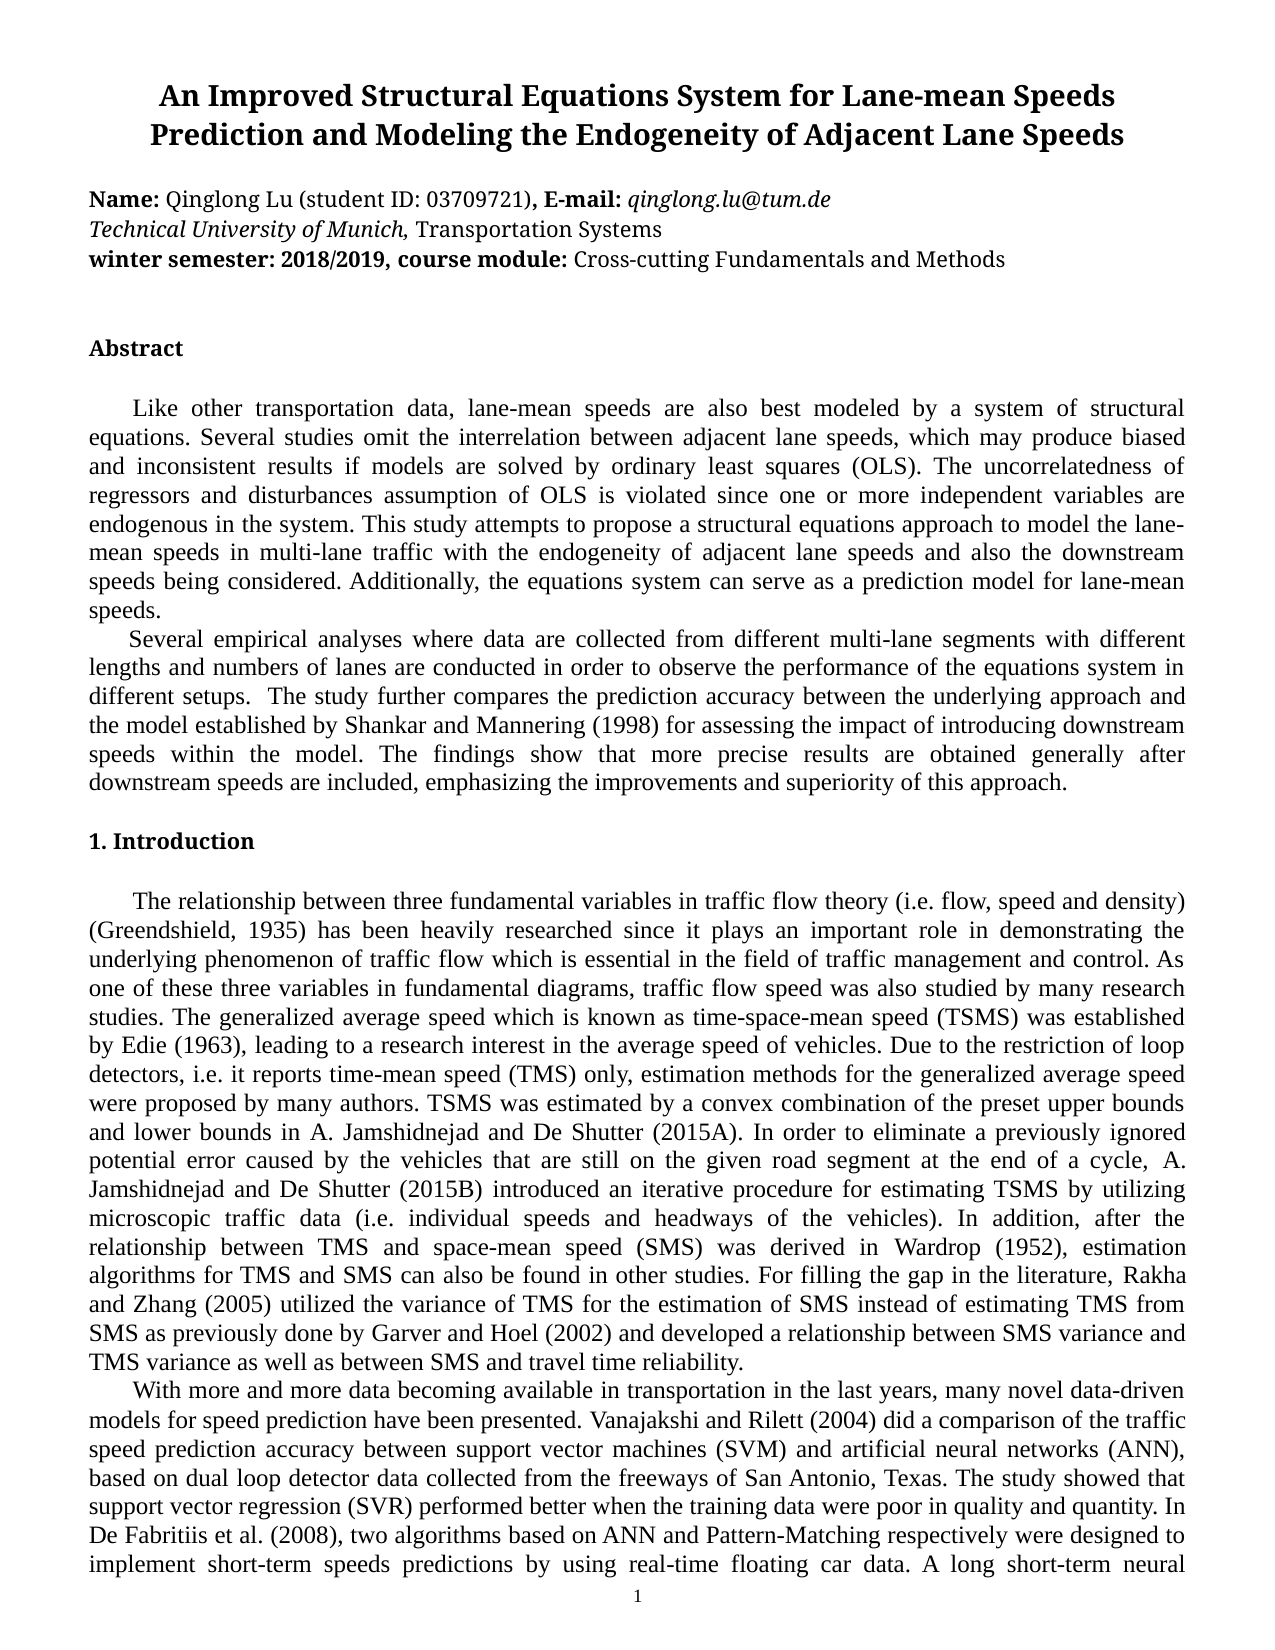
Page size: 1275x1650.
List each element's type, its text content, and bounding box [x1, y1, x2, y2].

text Technical University of Munich, Transportation Systems [88, 214, 1186, 244]
text An Improved Structural Equations System for Lane-mean Speeds Prediction and Modeling the Endogeneity of Adjacent Lane Speeds [88, 75, 1186, 154]
text 1. Introduction [88, 826, 1186, 856]
text winter semester: 2018/2019, course module: Cross-cutting Fundamentals and Methods [88, 244, 1186, 273]
text Abstract [88, 333, 1186, 363]
text Several empirical analyses where data are collected from different multi-lane segments with different lengths and numbers of lanes are conducted in order to observe the performance of the equations system in different setups. The study further compares the prediction accuracy between the underlying approach and the model established by Shankar and Mannering (1998) for assessing the impact of introducing downstream speeds within the model. The findings show that more precise results are obtained generally after downstream speeds are included, emphasizing the improvements and superiority of this approach. [88, 624, 1186, 796]
text Name: Qinglong Lu (student ID: 03709721), E-mail: qinglong.lu@tum.de [88, 184, 1186, 214]
text The relationship between three fundamental variables in traffic flow theory (i.e. flow, speed and density) (Greendshield, 1935) has been heavily researched since it plays an important role in demonstrating the underlying phenomenon of traffic flow which is essential in the field of traffic management and control. As one of these three variables in fundamental diagrams, traffic flow speed was also studied by many research studies. The generalized average speed which is known as time-space-mean speed (TSMS) was established by Edie (1963), leading to a research interest in the average speed of vehicles. Due to the restriction of loop detectors, i.e. it reports time-mean speed (TMS) only, estimation methods for the generalized average speed were proposed by many authors. TSMS was estimated by a convex combination of the preset upper bounds and lower bounds in A. Jamshidnejad and De Shutter (2015A). In order to eliminate a previously ignored potential error caused by the vehicles that are still on the given road segment at the end of a cycle, A. Jamshidnejad and De Shutter (2015B) introduced an iterative procedure for estimating TSMS by utilizing microscopic traffic data (i.e. individual speeds and headways of the vehicles). In addition, after the relationship between TMS and space-mean speed (SMS) was derived in Wardrop (1952), estimation algorithms for TMS and SMS can also be found in other studies. For filling the gap in the literature, Rakha and Zhang (2005) utilized the variance of TMS for the estimation of SMS instead of estimating TMS from SMS as previously done by Garver and Hoel (2002) and developed a relationship between SMS variance and TMS variance as well as between SMS and travel time reliability. [88, 886, 1186, 1375]
text Like other transportation data, lane-mean speeds are also best modeled by a system of structural equations. Several studies omit the interrelation between adjacent lane speeds, which may produce biased and inconsistent results if models are solved by ordinary least squares (OLS). The uncorrelatedness of regressors and disturbances assumption of OLS is violated since one or more independent variables are endogenous in the system. This study attempts to propose a structural equations approach to model the lane-mean speeds in multi-lane traffic with the endogeneity of adjacent lane speeds and also the downstream speeds being considered. Additionally, the equations system can serve as a prediction model for lane-mean speeds. [88, 393, 1186, 624]
text With more and more data becoming available in transportation in the last years, many novel data-driven models for speed prediction have been presented. Vanajakshi and Rilett (2004) did a comparison of the traffic speed prediction accuracy between support vector machines (SVM) and artificial neural networks (ANN), based on dual loop detector data collected from the freeways of San Antonio, Texas. The study showed that support vector regression (SVR) performed better when the training data were poor in quality and quantity. In De Fabritiis et al. (2008), two algorithms based on ANN and Pattern-Matching respectively were designed to implement short-term speeds predictions by using real-time floating car data. A long short-term neural [88, 1375, 1186, 1578]
